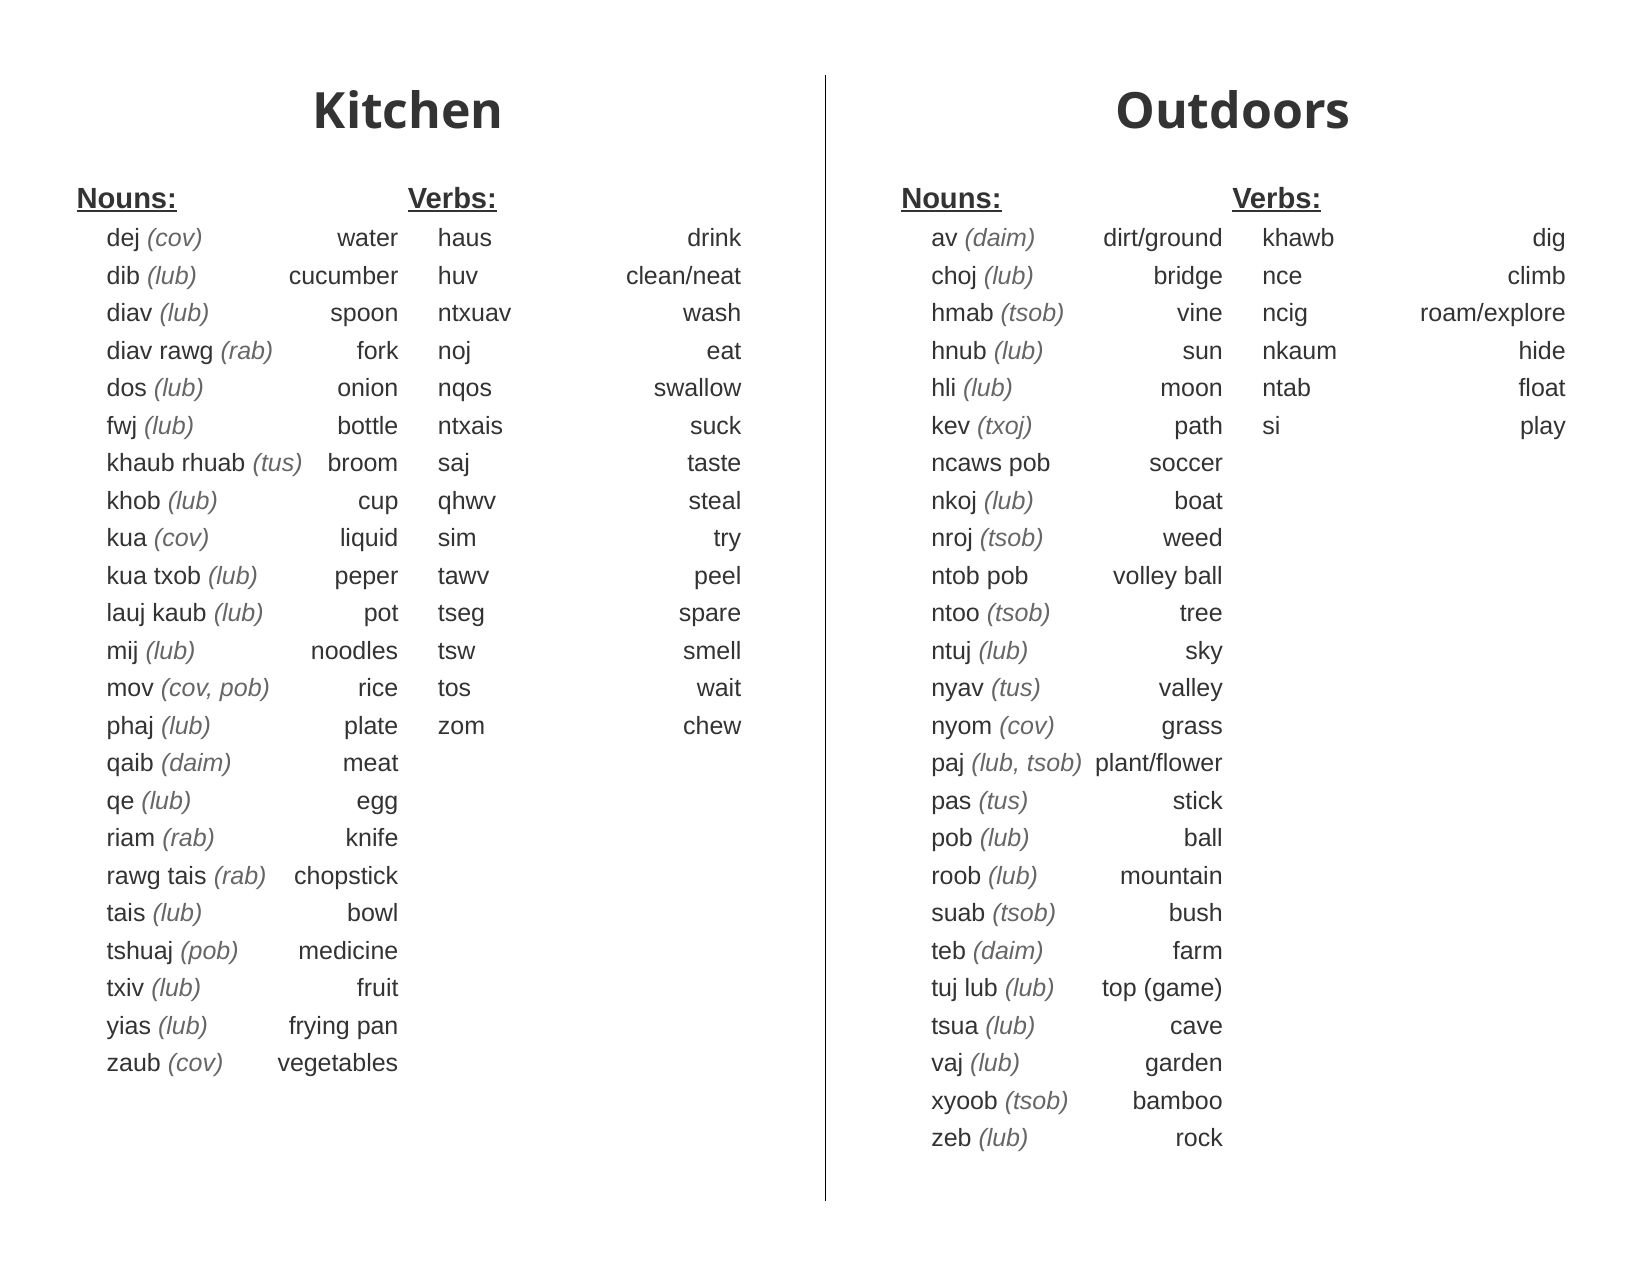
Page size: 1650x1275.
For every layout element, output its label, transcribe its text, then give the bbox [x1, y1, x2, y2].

table_header Verbs: haus drink huv clean/neat ntxuav wash noj eat nqos swallow ntxais suck saj taste qhwv steal sim try tawv peel tseg spare tsw smell tos wait zom chew [408, 177, 751, 1077]
table_header Verbs: khawb dig nce climb ncig roam/explore nkaum hide ntab float si play [1232, 177, 1575, 1152]
table_header Nouns: dej (cov) water dib (lub) cucumber diav (lub) spoon diav rawg (rab) fork dos (lub) onion fwj (lub) bottle khaub rhuab (tus) broom khob (lub) cup kua (cov) liquid kua txob (lub) peper lauj kaub (lub) pot mij (lub) noodles mov (cov, pob) rice phaj (lub) plate qaib (daim) meat qe (lub) egg riam (rab) knife rawg tais (rab) chopstick tais (lub) bowl tshuaj (pob) medicine txiv (lub) fruit yias (lub) frying pan zaub (cov) vegetables [76, 177, 408, 1077]
table_header Nouns: av (daim) dirt/ground choj (lub) bridge hmab (tsob) vine hnub (lub) sun hli (lub) moon kev (txoj) path ncaws pob soccer nkoj (lub) boat nroj (tsob) weed ntob pob volley ball ntoo (tsob) tree ntuj (lub) sky nyav (tus) valley nyom (cov) grass paj (lub, tsob) plant/flower pas (tus) stick pob (lub) ball roob (lub) mountain suab (tsob) bush teb (daim) farm tuj lub (lub) top (game) tsua (lub) cave vaj (lub) garden xyoob (tsob) bamboo zeb (lub) rock [901, 177, 1232, 1152]
text Outdoors [900, 75, 1566, 143]
text Kitchen [75, 75, 741, 143]
